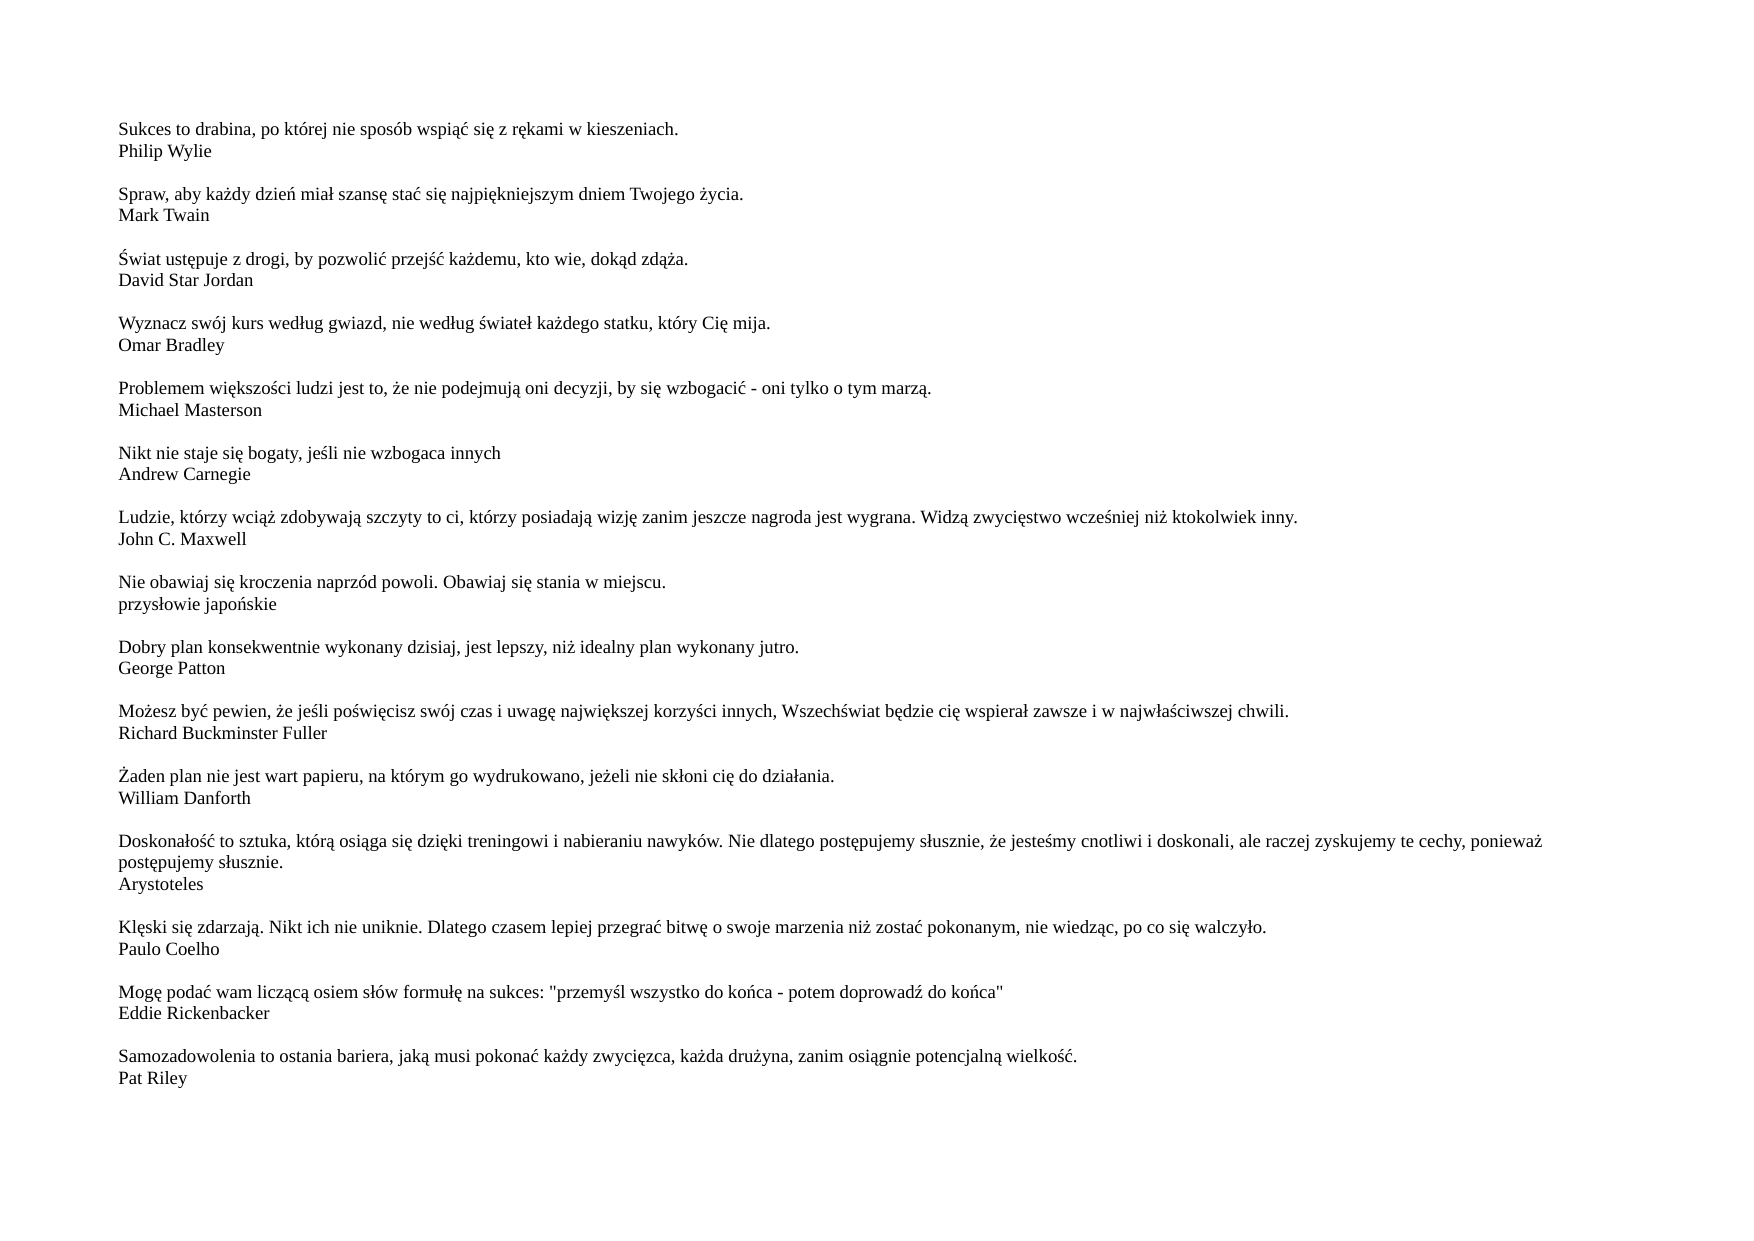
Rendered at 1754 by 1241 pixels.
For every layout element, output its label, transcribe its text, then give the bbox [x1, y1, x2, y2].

text Andrew Carnegie [118, 463, 1636, 485]
text Sukces to drabina, po której nie sposób wspiąć się z rękami w kieszeniach. [118, 118, 1636, 140]
text Nikt nie staje się bogaty, jeśli nie wzbogaca innych [118, 442, 1636, 463]
text William Danforth [118, 787, 1636, 808]
text Paulo Coelho [118, 937, 1636, 959]
text Omar Bradley [118, 334, 1636, 355]
text John C. Maxwell [118, 528, 1636, 549]
text Świat ustępuje z drogi, by pozwolić przejść każdemu, kto wie, dokąd zdąża. [118, 247, 1636, 269]
text Samozadowolenia to ostania bariera, jaką musi pokonać każdy zwycięzca, każda drużyna, zanim osiągnie potencjalną wielkość. [118, 1045, 1636, 1067]
text Problemem większości ludzi jest to, że nie podejmują oni decyzji, by się wzbogacić - oni tylko o tym marzą. [118, 377, 1636, 398]
text Philip Wylie [118, 140, 1636, 161]
text Pat Riley [118, 1067, 1636, 1088]
text Spraw, aby każdy dzień miał szansę stać się najpiękniejszym dniem Twojego życia. [118, 183, 1636, 204]
text Arystoteles [118, 873, 1636, 894]
text Nie obawiaj się kroczenia naprzód powoli. Obawiaj się stania w miejscu. [118, 571, 1636, 592]
text Doskonałość to sztuka, którą osiąga się dzięki treningowi i nabieraniu nawyków. Nie dlatego postępujemy słusznie, że jesteśmy cnotliwi i doskonali, ale raczej zyskujemy te cechy, ponieważ postępujemy słusznie. [118, 830, 1636, 873]
text Klęski się zdarzają. Nikt ich nie uniknie. Dlatego czasem lepiej przegrać bitwę o swoje marzenia niż zostać pokonanym, nie wiedząc, po co się walczyło. [118, 916, 1636, 937]
text Mark Twain [118, 204, 1636, 226]
text Dobry plan konsekwentnie wykonany dzisiaj, jest lepszy, niż idealny plan wykonany jutro. [118, 636, 1636, 657]
text David Star Jordan [118, 269, 1636, 291]
text Możesz być pewien, że jeśli poświęcisz swój czas i uwagę największej korzyści innych, Wszechświat będzie cię wspierał zawsze i w najwłaściwszej chwili. [118, 700, 1636, 722]
text Żaden plan nie jest wart papieru, na którym go wydrukowano, jeżeli nie skłoni cię do działania. [118, 765, 1636, 787]
text Ludzie, którzy wciąż zdobywają szczyty to ci, którzy posiadają wizję zanim jeszcze nagroda jest wygrana. Widzą zwycięstwo wcześniej niż ktokolwiek inny. [118, 506, 1636, 528]
text Wyznacz swój kurs według gwiazd, nie według świateł każdego statku, który Cię mija. [118, 312, 1636, 334]
text George Patton [118, 657, 1636, 679]
text Mogę podać wam liczącą osiem słów formułę na sukces: "przemyśl wszystko do końca - potem doprowadź do końca" [118, 981, 1636, 1002]
text Michael Masterson [118, 398, 1636, 420]
text przysłowie japońskie [118, 592, 1636, 614]
text Richard Buckminster Fuller [118, 722, 1636, 743]
text Eddie Rickenbacker [118, 1002, 1636, 1024]
